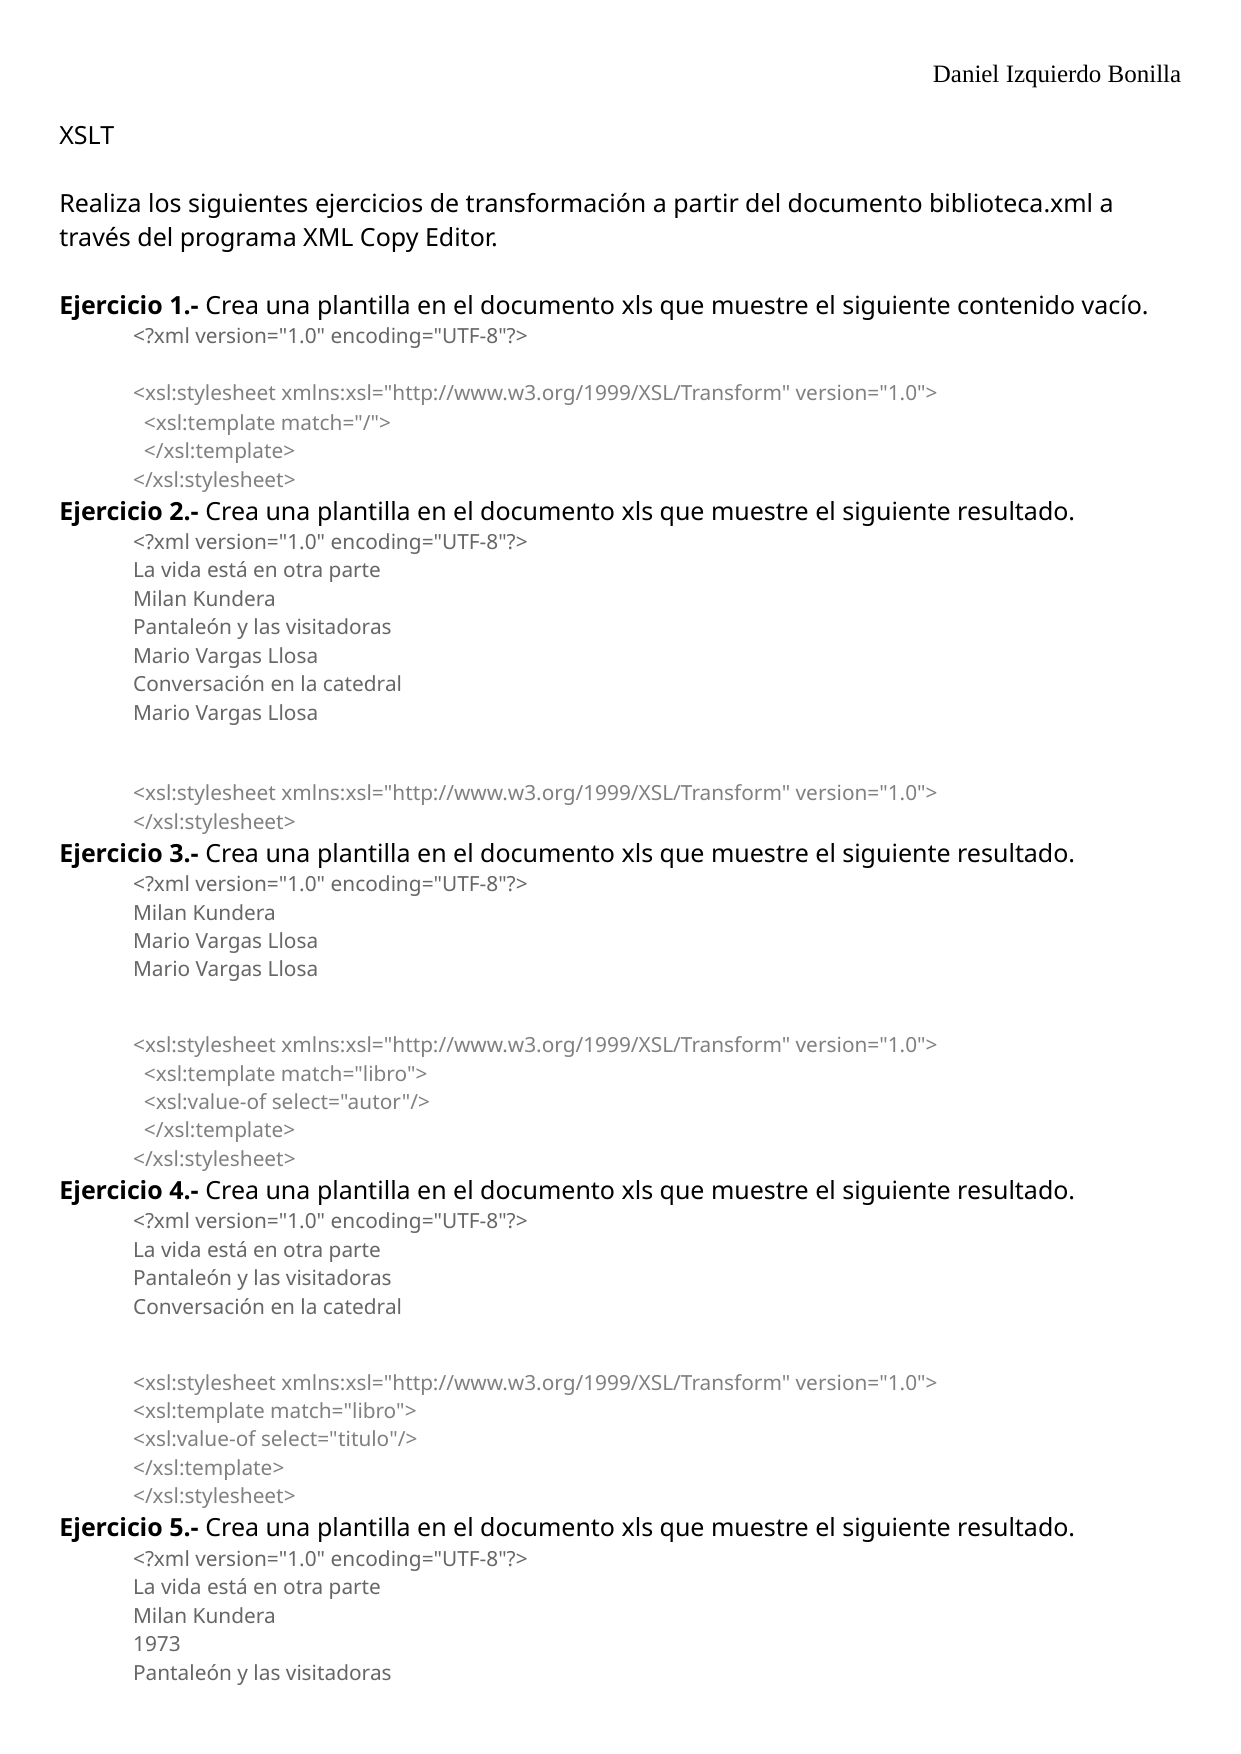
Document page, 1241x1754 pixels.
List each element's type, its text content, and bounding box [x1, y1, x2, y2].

text La vida está en otra parte [133, 556, 1181, 584]
text <?xml version="1.0" encoding="UTF-8"?> [133, 322, 1181, 350]
text <xsl:stylesheet xmlns:xsl="http://www.w3.org/1999/XSL/Transform" version="1.0"> [133, 1030, 1181, 1059]
text <xsl:value-of select="autor"/> [133, 1087, 1181, 1116]
text Mario Vargas Llosa [133, 926, 1181, 954]
text XSLT [59, 117, 1181, 151]
text <xsl:template match="libro"> [133, 1059, 1181, 1087]
text Milan Kundera [133, 584, 1181, 612]
text </xsl:stylesheet> [59, 807, 1181, 835]
text Mario Vargas Llosa [133, 698, 1181, 726]
text </xsl:template> [59, 1453, 1181, 1481]
text </xsl:stylesheet> [59, 1481, 1181, 1510]
text Mario Vargas Llosa [133, 954, 1181, 983]
text <xsl:stylesheet xmlns:xsl="http://www.w3.org/1999/XSL/Transform" version="1.0"> [59, 778, 1181, 807]
text Ejercicio 1.- Crea una plantilla en el documento xls que muestre el siguiente contenido vacío. [59, 288, 1181, 322]
text <xsl:stylesheet xmlns:xsl="http://www.w3.org/1999/XSL/Transform" version="1.0"> [59, 1368, 1181, 1396]
text Mario Vargas Llosa [133, 641, 1181, 669]
text <?xml version="1.0" encoding="UTF-8"?> [133, 1207, 1181, 1235]
text <xsl:stylesheet xmlns:xsl="http://www.w3.org/1999/XSL/Transform" version="1.0"> [59, 374, 1181, 408]
text Pantaleón y las visitadoras [133, 1263, 1181, 1292]
text </xsl:stylesheet> [133, 1144, 1181, 1172]
text Milan Kundera [133, 1601, 1181, 1629]
text Ejercicio 2.- Crea una plantilla en el documento xls que muestre el siguiente resultado. [59, 493, 1181, 527]
text La vida está en otra parte [133, 1572, 1181, 1601]
text <?xml version="1.0" encoding="UTF-8"?> [133, 869, 1181, 898]
text Pantaleón y las visitadoras [133, 1658, 1181, 1686]
text Milan Kundera [133, 898, 1181, 926]
text <?xml version="1.0" encoding="UTF-8"?> [133, 527, 1181, 556]
text <xsl:template match="libro"> [59, 1396, 1181, 1424]
text <xsl:value-of select="titulo"/> [59, 1424, 1181, 1453]
text Conversación en la catedral [133, 1292, 1181, 1320]
text Realiza los siguientes ejercicios de transformación a partir del documento biblioteca.xml a través del programa XML Copy Editor. [59, 185, 1181, 253]
text </xsl:template> [133, 1116, 1181, 1144]
text <xsl:template match="/"> [59, 408, 1181, 436]
text 1973 [133, 1629, 1181, 1658]
text Conversación en la catedral [133, 669, 1181, 698]
text La vida está en otra parte [133, 1235, 1181, 1263]
text Ejercicio 5.- Crea una plantilla en el documento xls que muestre el siguiente resultado. [59, 1510, 1181, 1544]
text Pantaleón y las visitadoras [133, 612, 1181, 641]
text Ejercicio 3.- Crea una plantilla en el documento xls que muestre el siguiente resultado. [59, 835, 1181, 869]
text <?xml version="1.0" encoding="UTF-8"?> [133, 1544, 1181, 1572]
text </xsl:template> [59, 436, 1181, 465]
text </xsl:stylesheet> [133, 465, 1181, 493]
text Ejercicio 4.- Crea una plantilla en el documento xls que muestre el siguiente resultado. [59, 1172, 1181, 1207]
